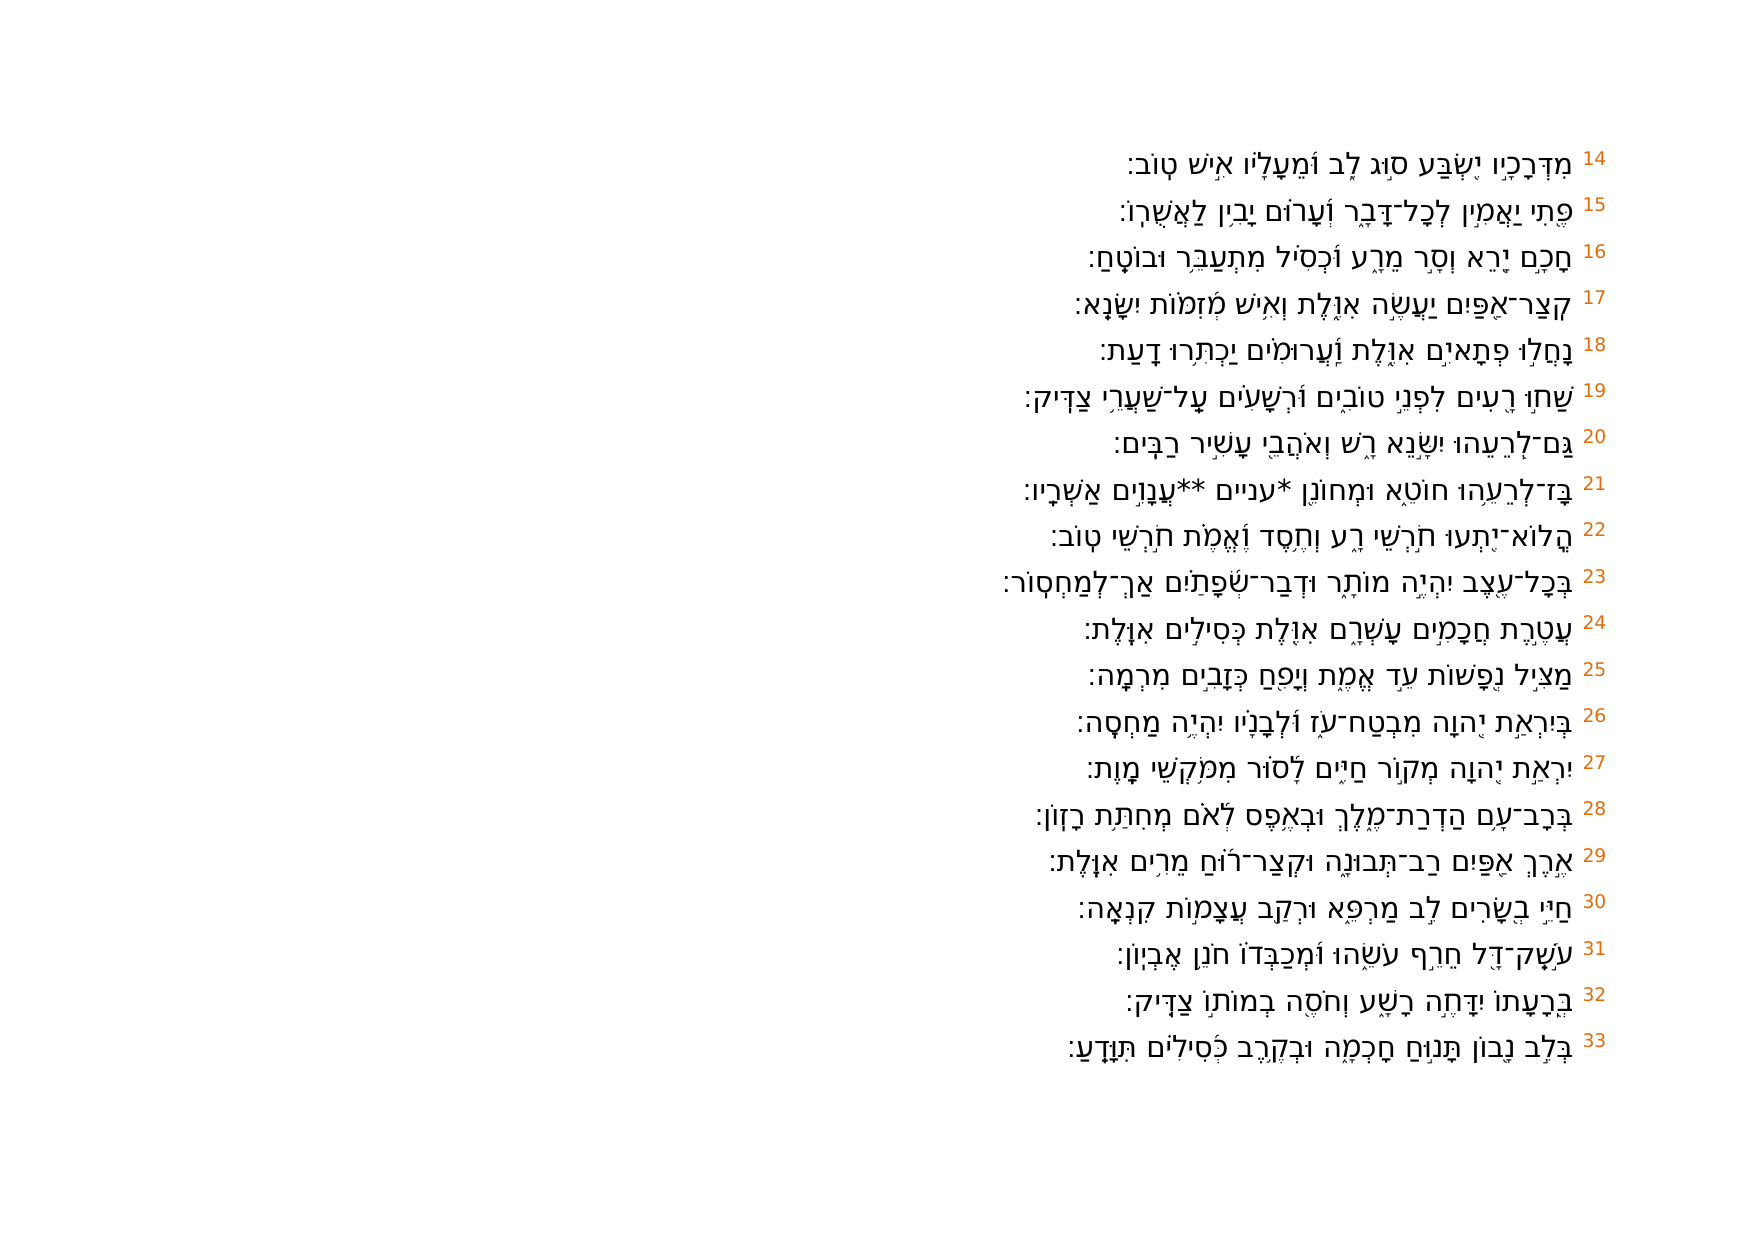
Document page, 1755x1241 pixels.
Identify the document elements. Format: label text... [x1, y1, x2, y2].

text 23 בְּכָל־עֶ֭צֶב יִהְיֶ֣ה מוֹתָ֑ר וּדְבַר־שְׂ֝פָתַ֗יִם אַךְ־לְמַחְסֽוֹר׃ ‬‬‬ [148, 566, 1606, 600]
text 24 עֲטֶ֣רֶת חֲכָמִ֣ים עָשְׁרָ֑ם אִוֶּ֖לֶת כְּסִילִ֣ים אִוֶּֽלֶת׃ ‬‬‬ [148, 612, 1606, 646]
text 17 קְֽצַר־אַ֭פַּיִם יַעֲשֶׂ֣ה אִוֶּ֑לֶת וְאִ֥ישׁ מְ֝זִמּ֗וֹת יִשָּׂנֵֽא׃ ‬‬‬ [148, 287, 1606, 321]
text 14 מִדְּרָכָ֣יו יִ֭שְׂבַּע ס֣וּג לֵ֑ב וּ֝מֵעָלָ֗יו אִ֣ישׁ טֽוֹב׃ ‬‬‬ [148, 148, 1606, 182]
text 28 בְּרָב־עָ֥ם הַדְרַת־מֶ֑לֶךְ וּבְאֶ֥פֶס לְ֝אֹ֗ם מְחִתַּ֥ת רָזֽוֹן׃ ‬‬‬ [148, 798, 1606, 832]
text 31 עֹ֣שֵֽׁק־דָּ֭ל חֵרֵ֣ף עֹשֵׂ֑הוּ וּ֝מְכַבְּד֗וֹ חֹנֵ֥ן אֶבְיֽוֹן׃ ‬‬‬ [148, 937, 1606, 971]
text 25 מַצִּ֣יל נְ֭פָשׁוֹת עֵ֣ד אֱמֶ֑ת וְיָפִ֖חַ כְּזָבִ֣ים מִרְמָֽה׃ ‬‬‬ [148, 659, 1606, 693]
text 30 חַיֵּ֣י בְ֭שָׂרִים לֵ֣ב מַרְפֵּ֑א וּרְקַ֖ב עֲצָמ֣וֹת קִנְאָֽה׃ ‬‬‬ [148, 891, 1606, 925]
text 19 שַׁח֣וּ רָ֭עִים לִפְנֵ֣י טוֹבִ֑ים וּ֝רְשָׁעִ֗ים עַֽל־שַׁעֲרֵ֥י צַדִּֽיק׃ ‬‬‬ [148, 380, 1606, 414]
text 16 חָכָ֣ם יָ֭רֵא וְסָ֣ר מֵרָ֑ע וּ֝כְסִ֗יל מִתְעַבֵּ֥ר וּבוֹטֵֽחַ׃ ‬‬‬ [148, 241, 1606, 274]
text 22 הֲ‍ֽלוֹא־יִ֭תְעוּ חֹ֣רְשֵׁי רָ֑ע וְחֶ֥סֶד וֶ֝אֱמֶ֗ת חֹ֣רְשֵׁי טֽוֹב׃ ‬‬‬ [148, 519, 1606, 553]
text 20 גַּם־לְ֭רֵעֵהוּ יִשָּׂ֣נֵא רָ֑שׁ וְאֹהֲבֵ֖י עָשִׁ֣יר רַבִּֽים׃ ‬‬‬ [148, 426, 1606, 460]
text 26 בְּיִרְאַ֣ת יְ֭הוָה מִבְטַח־עֹ֑ז וּ֝לְבָנָ֗יו יִהְיֶ֥ה מַחְסֶֽה׃ ‬‬‬ [148, 705, 1606, 739]
text 15 פֶּ֭תִי יַאֲמִ֣ין לְכָל־דָּבָ֑ר וְ֝עָר֗וּם יָבִ֥ין לַאֲשֻׁרֽוֹ׃ ‬‬‬ [148, 194, 1606, 228]
text 18 נָחֲל֣וּ פְתָאיִ֣ם אִוֶּ֑לֶת וַֽ֝עֲרוּמִ֗ים יַכְתִּ֥רוּ דָֽעַת׃ ‬‬‬ [148, 333, 1606, 367]
text 29 אֶ֣רֶךְ אַ֭פַּיִם רַב־תְּבוּנָ֑ה וּקְצַר־ר֝֗וּחַ מֵרִ֥ים אִוֶּֽלֶת׃ ‬‬‬ [148, 844, 1606, 878]
text 32 בְּֽ֭רָעָתוֹ יִדָּחֶ֣ה רָשָׁ֑ע וְחֹסֶ֖ה בְמוֹת֣וֹ צַדּֽ͏ִיק׃ ‬‬‬ [148, 984, 1606, 1018]
text 21 בָּז־לְרֵעֵ֥הוּ חוֹטֵ֑א וּמְחוֹנֵ֖ן *עניים **עֲנָוִ֣ים אַשְׁרָֽיו׃ ‬‬‬ [148, 473, 1606, 507]
text 27 יִרְאַ֣ת יְ֭הוָה מְק֣וֹר חַיִּ֑ים לָ֝ס֗וּר מִמֹּ֥קְשֵׁי מָֽוֶת׃ ‬‬‬ [148, 752, 1606, 786]
text 33 בְּלֵ֣ב נָ֭בוֹן תָּנ֣וּחַ חָכְמָ֑ה וּבְקֶ֥רֶב כְּ֝סִילִ֗ים תִּוָּדֵֽעַ׃ ‬‬‬ [148, 1030, 1606, 1064]
